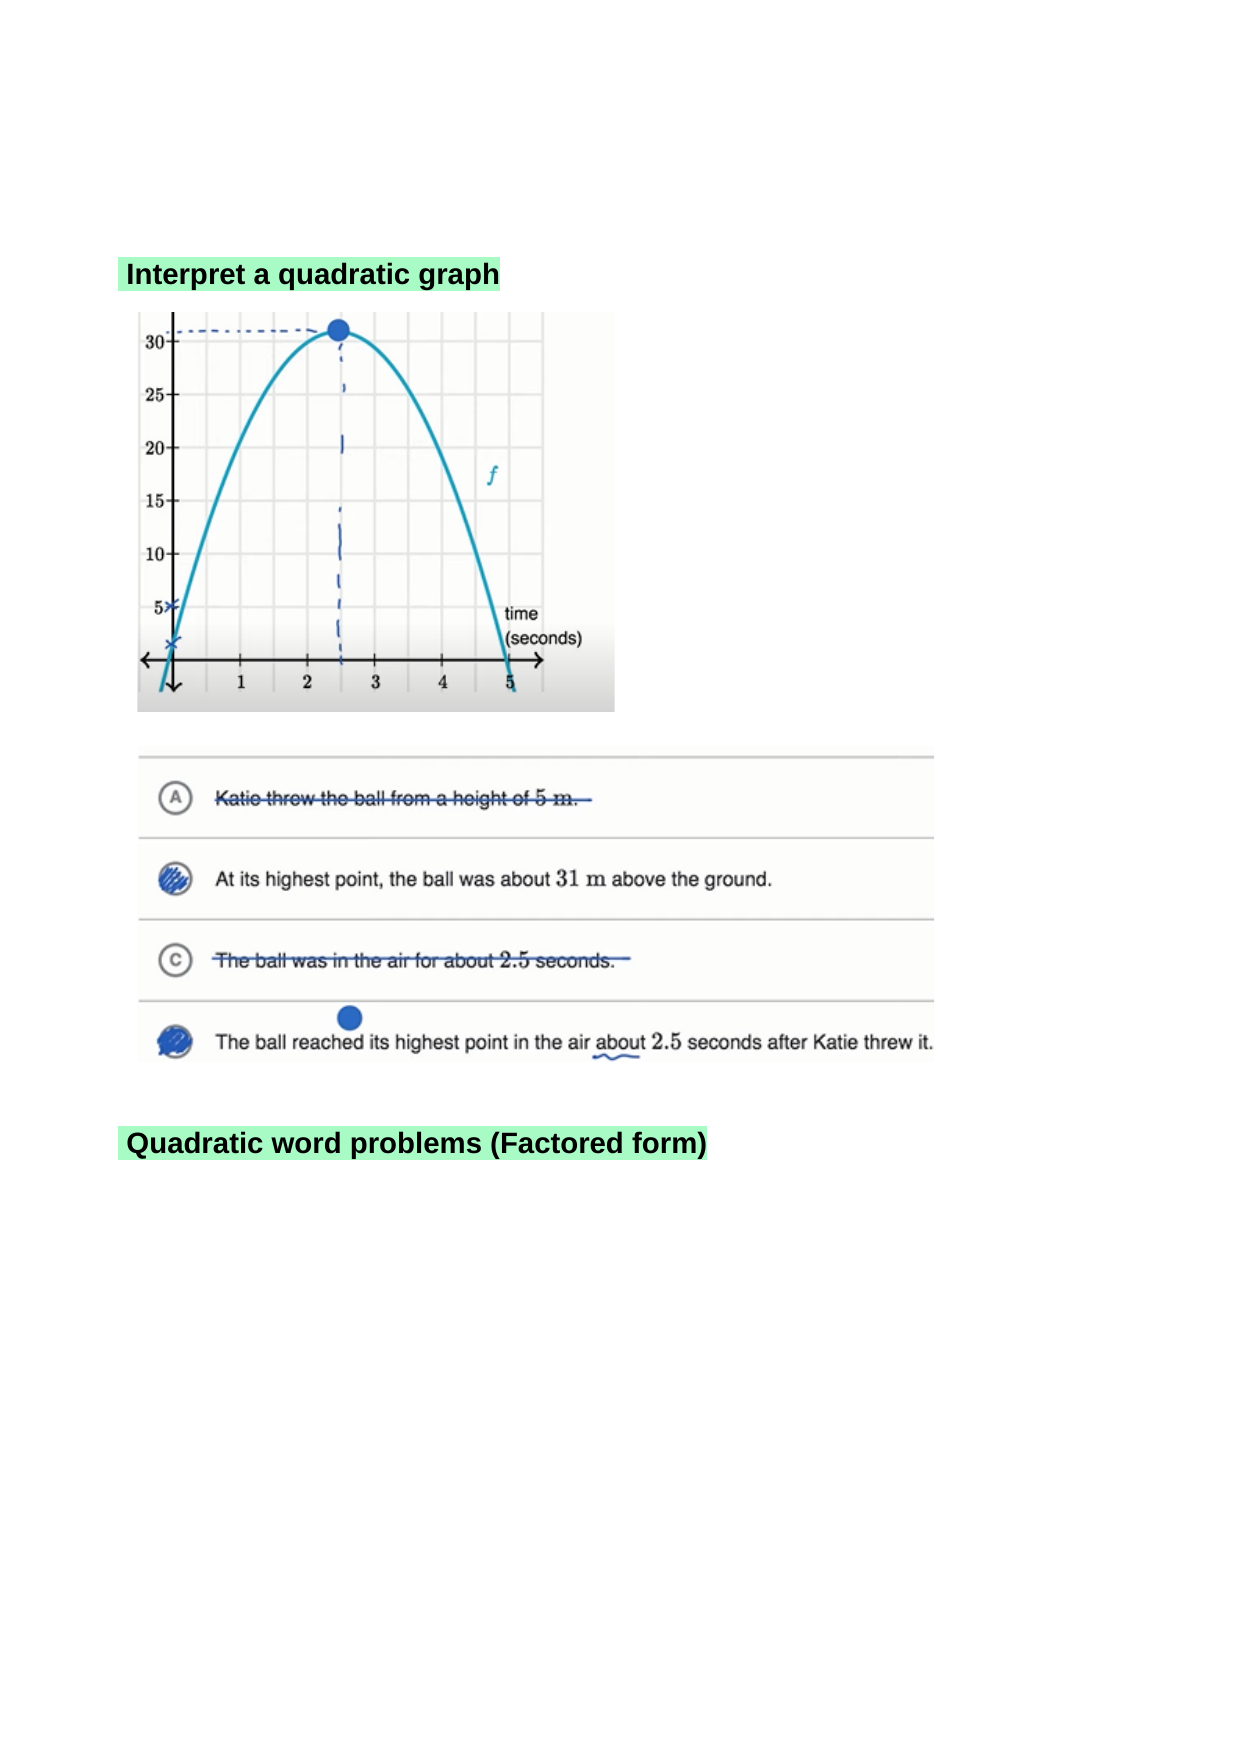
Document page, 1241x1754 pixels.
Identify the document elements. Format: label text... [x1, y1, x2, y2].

subtitle Interpret a quadratic graph [500, 257, 1122, 291]
picture [137, 312, 615, 712]
subtitle Quadratic word problems (Factored form) [707, 1126, 1122, 1160]
picture [137, 746, 935, 1062]
